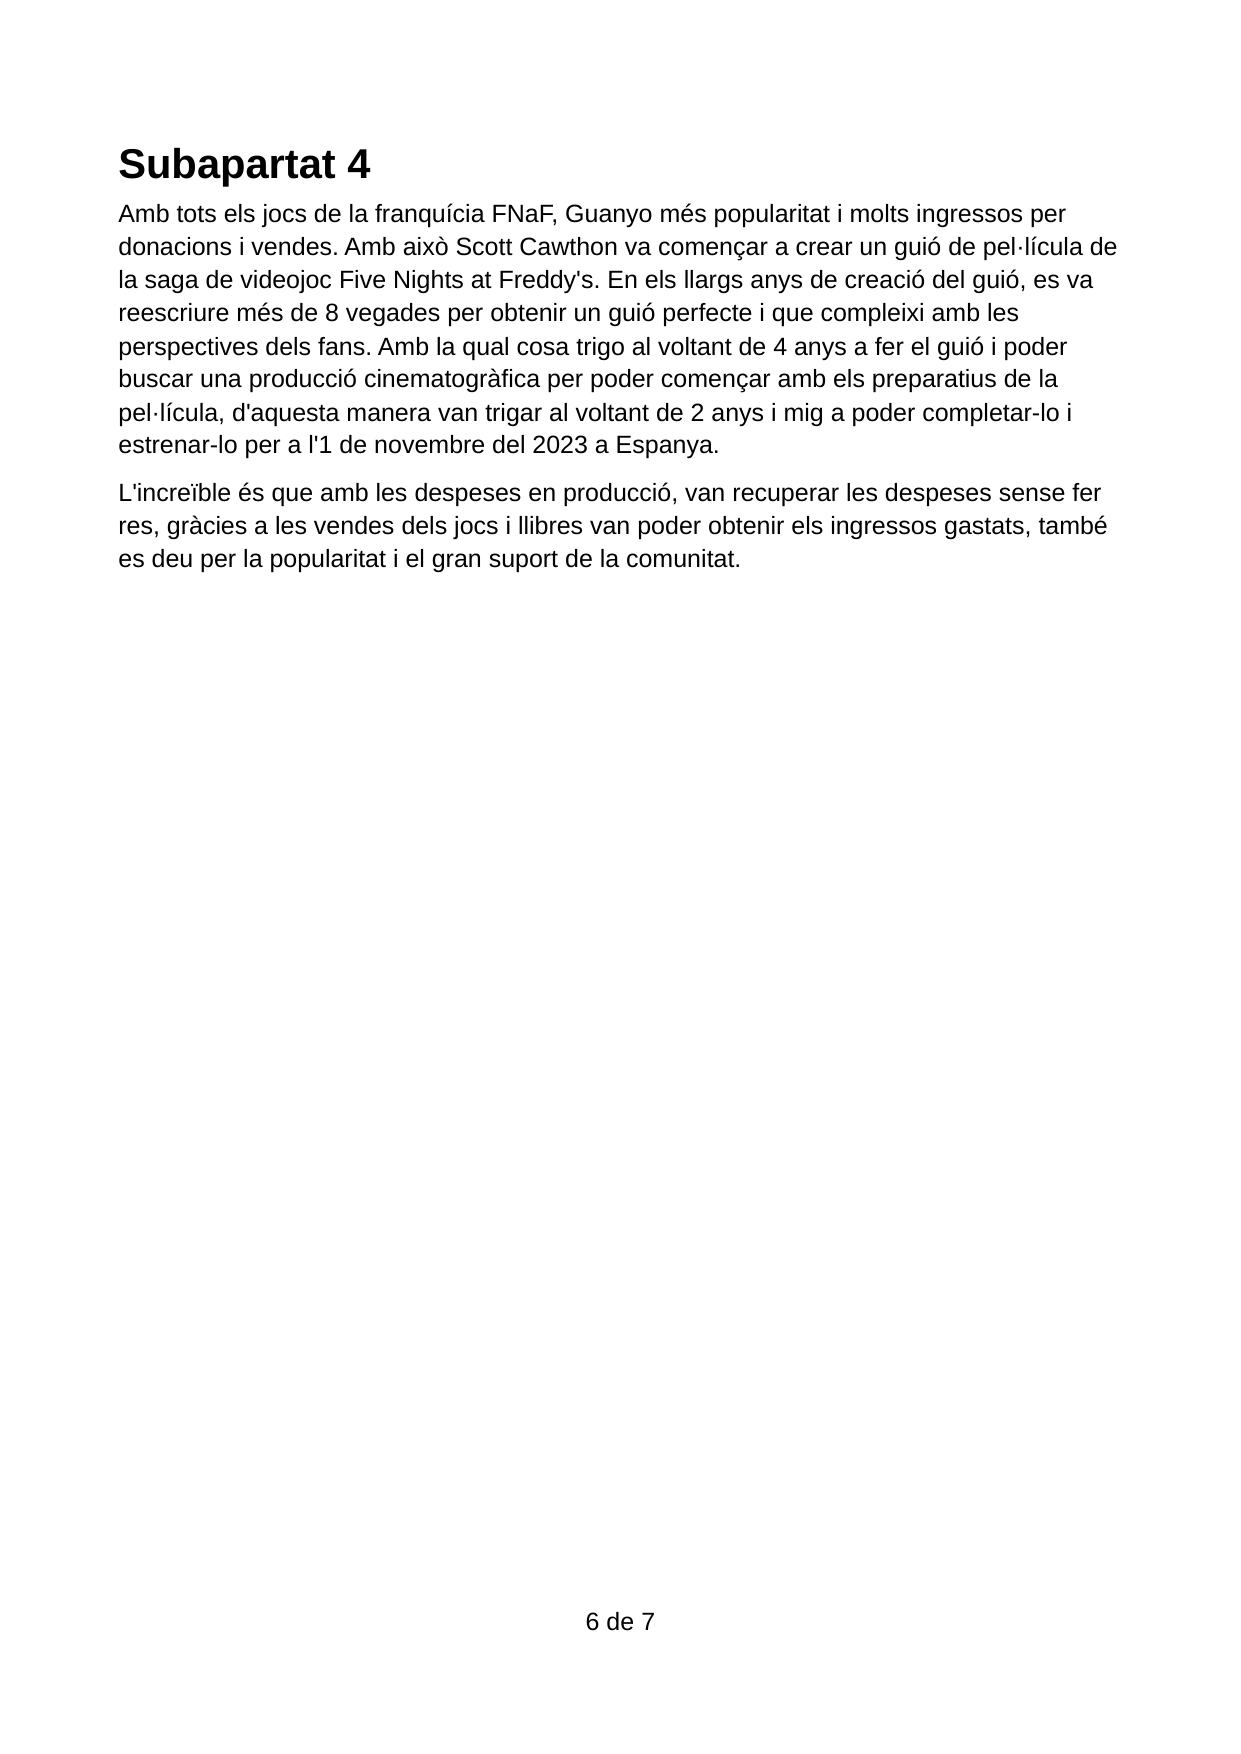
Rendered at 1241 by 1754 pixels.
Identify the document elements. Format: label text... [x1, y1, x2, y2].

subtitle Subapartat 4 [118, 139, 1122, 187]
text Amb tots els jocs de la franquícia FNaF, Guanyo més popularitat i molts ingressos per donacions i vendes. Amb això Scott Cawthon va començar a crear un guió de pel·lícula de la saga de videojoc Five Nights at Freddy's. En els llargs anys de creació del guió, es va reescriure més de 8 vegades per obtenir un guió perfecte i que compleixi amb les perspectives dels fans. Amb la qual cosa trigo al voltant de 4 anys a fer el guió i poder buscar una producció cinematogràfica per poder començar amb els preparatius de la pel·lícula, d'aquesta manera van trigar al voltant de 2 anys i mig a poder completar-lo i estrenar-lo per a l'1 de novembre del 2023 a Espanya. [118, 199, 1122, 459]
text L'increïble és que amb les despeses en producció, van recuperar les despeses sense fer res, gràcies a les vendes dels jocs i llibres van poder obtenir els ingressos gastats, també es deu per la popularitat i el gran suport de la comunitat. [118, 478, 1122, 573]
